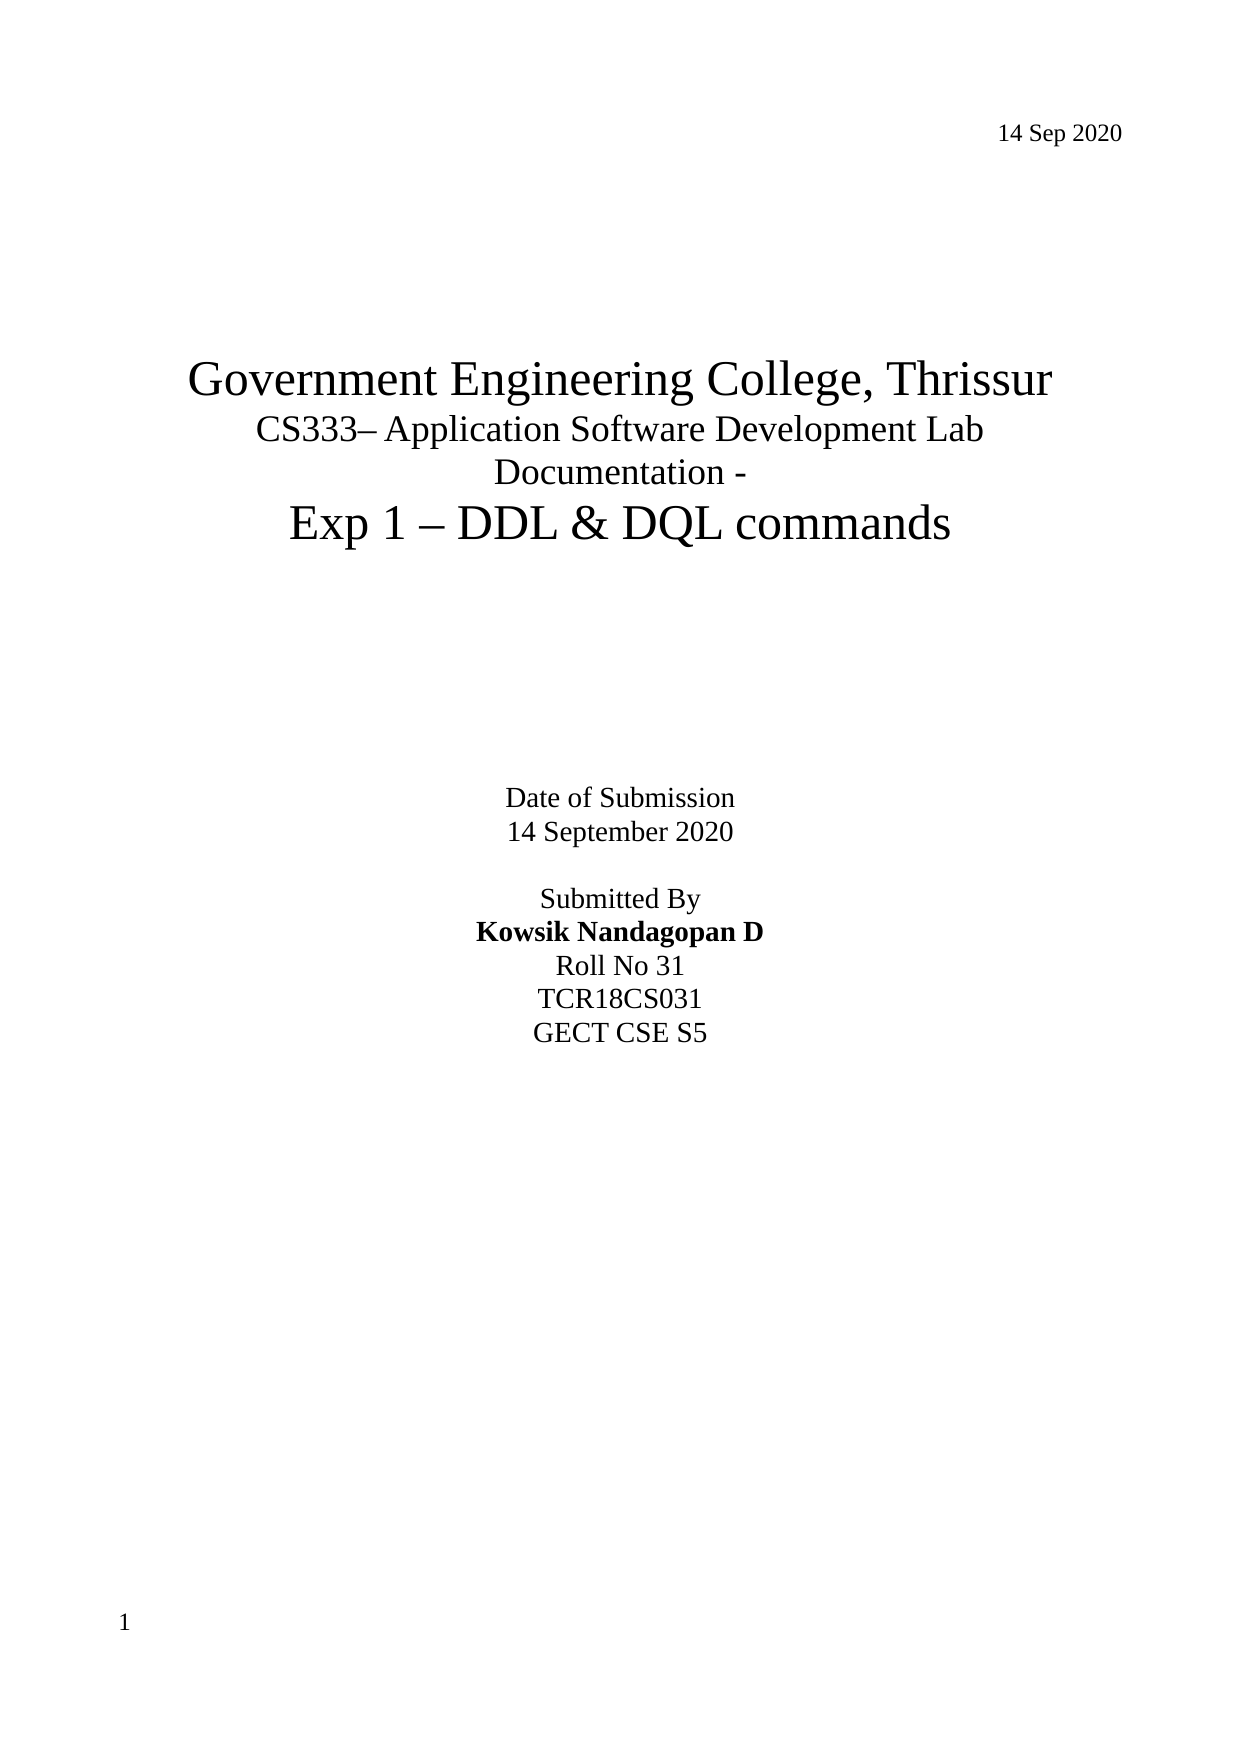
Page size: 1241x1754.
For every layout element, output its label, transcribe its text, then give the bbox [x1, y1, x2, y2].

text Roll No 31 [118, 948, 1122, 981]
text Date of Submission [118, 780, 1122, 814]
text TCR18CS031 [118, 981, 1122, 1015]
text Kowsik Nandagopan D [118, 914, 1122, 948]
text Government Engineering College, Thrissur [118, 349, 1122, 406]
text Exp 1 – DDL & DQL commands [118, 493, 1122, 550]
text Documentation - [118, 449, 1122, 493]
text Submitted By [118, 881, 1122, 914]
text GECT CSE S5 [118, 1015, 1122, 1048]
text 14 September 2020 [118, 814, 1122, 847]
text CS333– Application Software Development Lab [118, 406, 1122, 449]
